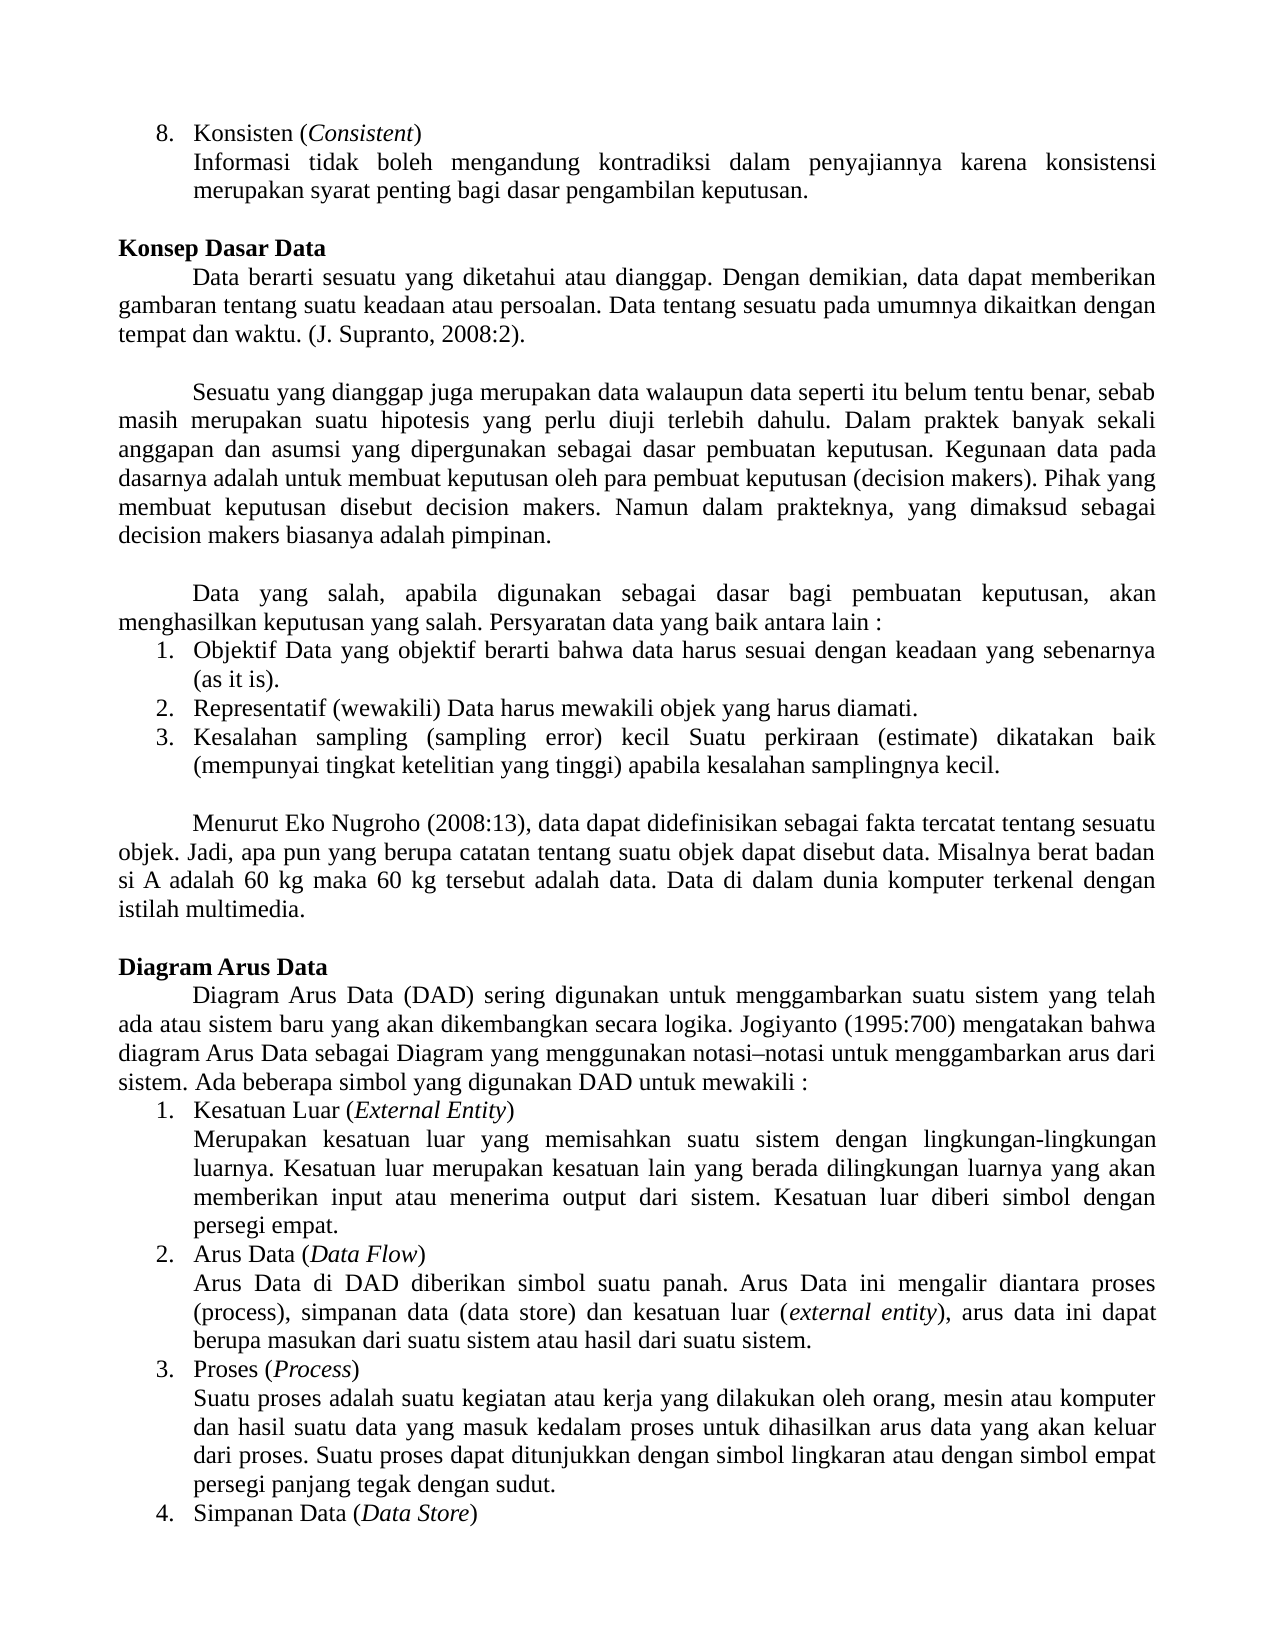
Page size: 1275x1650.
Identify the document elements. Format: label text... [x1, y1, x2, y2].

text Menurut Eko Nugroho (2008:13), data dapat didefinisikan sebagai fakta tercatat tentang sesuatu objek. Jadi, apa pun yang berupa catatan tentang suatu objek dapat disebut data. Misalnya berat badan si A adalah 60 kg maka 60 kg tersebut adalah data. Data di dalam dunia komputer terkenal dengan istilah multimedia. [118, 808, 1157, 923]
list Konsisten (Consistent) [156, 118, 1157, 147]
list Kesalahan sampling (sampling error) kecil Suatu perkiraan (estimate) dikatakan baik (mempunyai tingkat ketelitian yang tinggi) apabila kesalahan samplingnya kecil. [156, 722, 1157, 779]
list Kesatuan Luar (External Entity) [156, 1096, 1157, 1124]
list Arus Data (Data Flow) [156, 1239, 1157, 1268]
list Representatif (wewakili) Data harus mewakili objek yang harus diamati. [156, 693, 1157, 722]
list Proses (Process) [156, 1354, 1157, 1383]
list Objektif Data yang objektif berarti bahwa data harus sesuai dengan keadaan yang sebenarnya (as it is). [156, 636, 1157, 693]
text Data berarti sesuatu yang diketahui atau dianggap. Dengan demikian, data dapat memberikan gambaran tentang suatu keadaan atau persoalan. Data tentang sesuatu pada umumnya dikaitkan dengan tempat dan waktu. (J. Supranto, 2008:2). [118, 262, 1157, 348]
text Diagram Arus Data [118, 952, 1157, 981]
text Diagram Arus Data (DAD) sering digunakan untuk menggambarkan suatu sistem yang telah ada atau sistem baru yang akan dikembangkan secara logika. Jogiyanto (1995:700) mengatakan bahwa diagram Arus Data sebagai Diagram yang menggunakan notasi–notasi untuk menggambarkan arus dari sistem. Ada beberapa simbol yang digunakan DAD untuk mewakili : [118, 981, 1157, 1096]
list Arus Data di DAD diberikan simbol suatu panah. Arus Data ini mengalir diantara proses (process), simpanan data (data store) dan kesatuan luar (external entity), arus data ini dapat berupa masukan dari suatu sistem atau hasil dari suatu sistem. [156, 1268, 1157, 1354]
text Data yang salah, apabila digunakan sebagai dasar bagi pembuatan keputusan, akan menghasilkan keputusan yang salah. Persyaratan data yang baik antara lain : [118, 578, 1157, 636]
list Simpanan Data (Data Store) [156, 1498, 1157, 1527]
list Informasi tidak boleh mengandung kontradiksi dalam penyajiannya karena konsistensi merupakan syarat penting bagi dasar pengambilan keputusan. [156, 147, 1157, 204]
list Merupakan kesatuan luar yang memisahkan suatu sistem dengan lingkungan-lingkungan luarnya. Kesatuan luar merupakan kesatuan lain yang berada dilingkungan luarnya yang akan memberikan input atau menerima output dari sistem. Kesatuan luar diberi simbol dengan persegi empat. [156, 1124, 1157, 1239]
list Suatu proses adalah suatu kegiatan atau kerja yang dilakukan oleh orang, mesin atau komputer dan hasil suatu data yang masuk kedalam proses untuk dihasilkan arus data yang akan keluar dari proses. Suatu proses dapat ditunjukkan dengan simbol lingkaran atau dengan simbol empat persegi panjang tegak dengan sudut. [156, 1383, 1157, 1498]
text Sesuatu yang dianggap juga merupakan data walaupun data seperti itu belum tentu benar, sebab masih merupakan suatu hipotesis yang perlu diuji terlebih dahulu. Dalam praktek banyak sekali anggapan dan asumsi yang dipergunakan sebagai dasar pembuatan keputusan. Kegunaan data pada dasarnya adalah untuk membuat keputusan oleh para pembuat keputusan (decision makers). Pihak yang membuat keputusan disebut decision makers. Namun dalam prakteknya, yang dimaksud sebagai decision makers biasanya adalah pimpinan. [118, 377, 1157, 549]
text Konsep Dasar Data [118, 233, 1157, 262]
